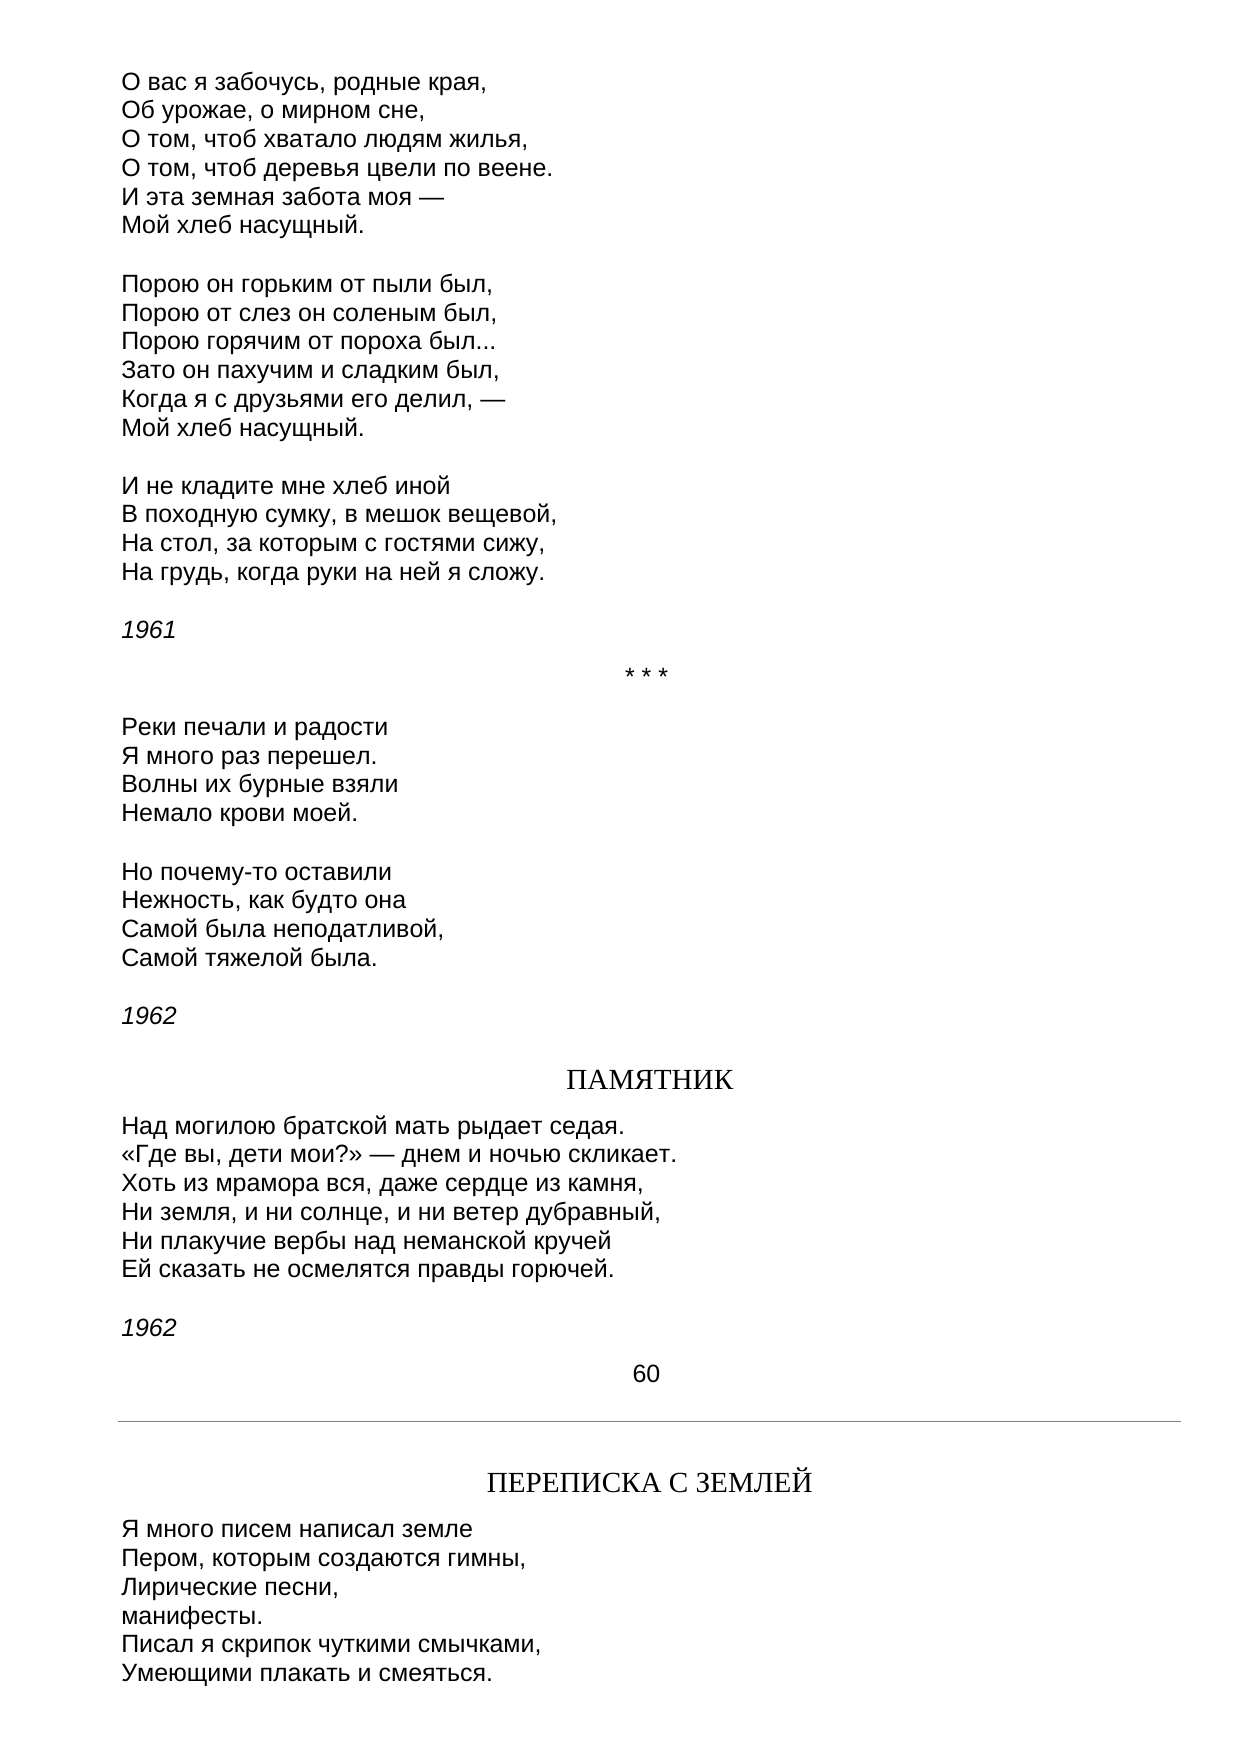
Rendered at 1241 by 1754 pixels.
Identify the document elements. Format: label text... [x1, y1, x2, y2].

table_header Реки печали и радости Я много раз перешел. Волны их бурные взяли Немало крови моей. Но почему-то оставили Нежность, как будто она Самой была неподатливой, Самой тяжелой была. 1962 [118, 709, 472, 1047]
table_header Над могилою братской мать рыдает седая. «Где вы, дети мои?» — днем и ночью скликает. Хоть из мрамора вся, даже сердце из камня, Ни земля, и ни солнце, и ни ветер дубравный, Ни плакучие вербы над неманской кручей Ей сказать не осмелятся правды горючей. 1962 [118, 1108, 699, 1359]
table_header Я много писем написал земле Пером, которым создаются гимны, Лирические песни, манифесты. Писал я скрипок чуткими смычками, Умеющими плакать и смеяться. [118, 1511, 618, 1690]
text * * * [118, 661, 1181, 690]
subtitle ПАМЯТНИК [118, 1062, 1181, 1095]
subtitle ПЕРЕПИСКА С ЗЕМЛЕЙ [118, 1465, 1181, 1499]
table_header О вас я забочусь, родные края, Об урожае, о мирном сне, О том, чтоб хватало людям жилья, О том, чтоб деревья цвели по веене. И эта земная забота моя — Мой хлеб насущный. Порою он горьким от пыли был, Порою от слез он соленым был, Порою горячим от пороха был... Зато он пахучим и сладким был, Когда я с друзьями его делил, — Мой хлеб насущный. И не кладите мне хлеб иной В походную сумку, в мешок вещевой, На стол, за которым с гостями сижу, На грудь, когда руки на ней я сложу. 1961 [118, 64, 578, 661]
text 60 [118, 1359, 1181, 1388]
